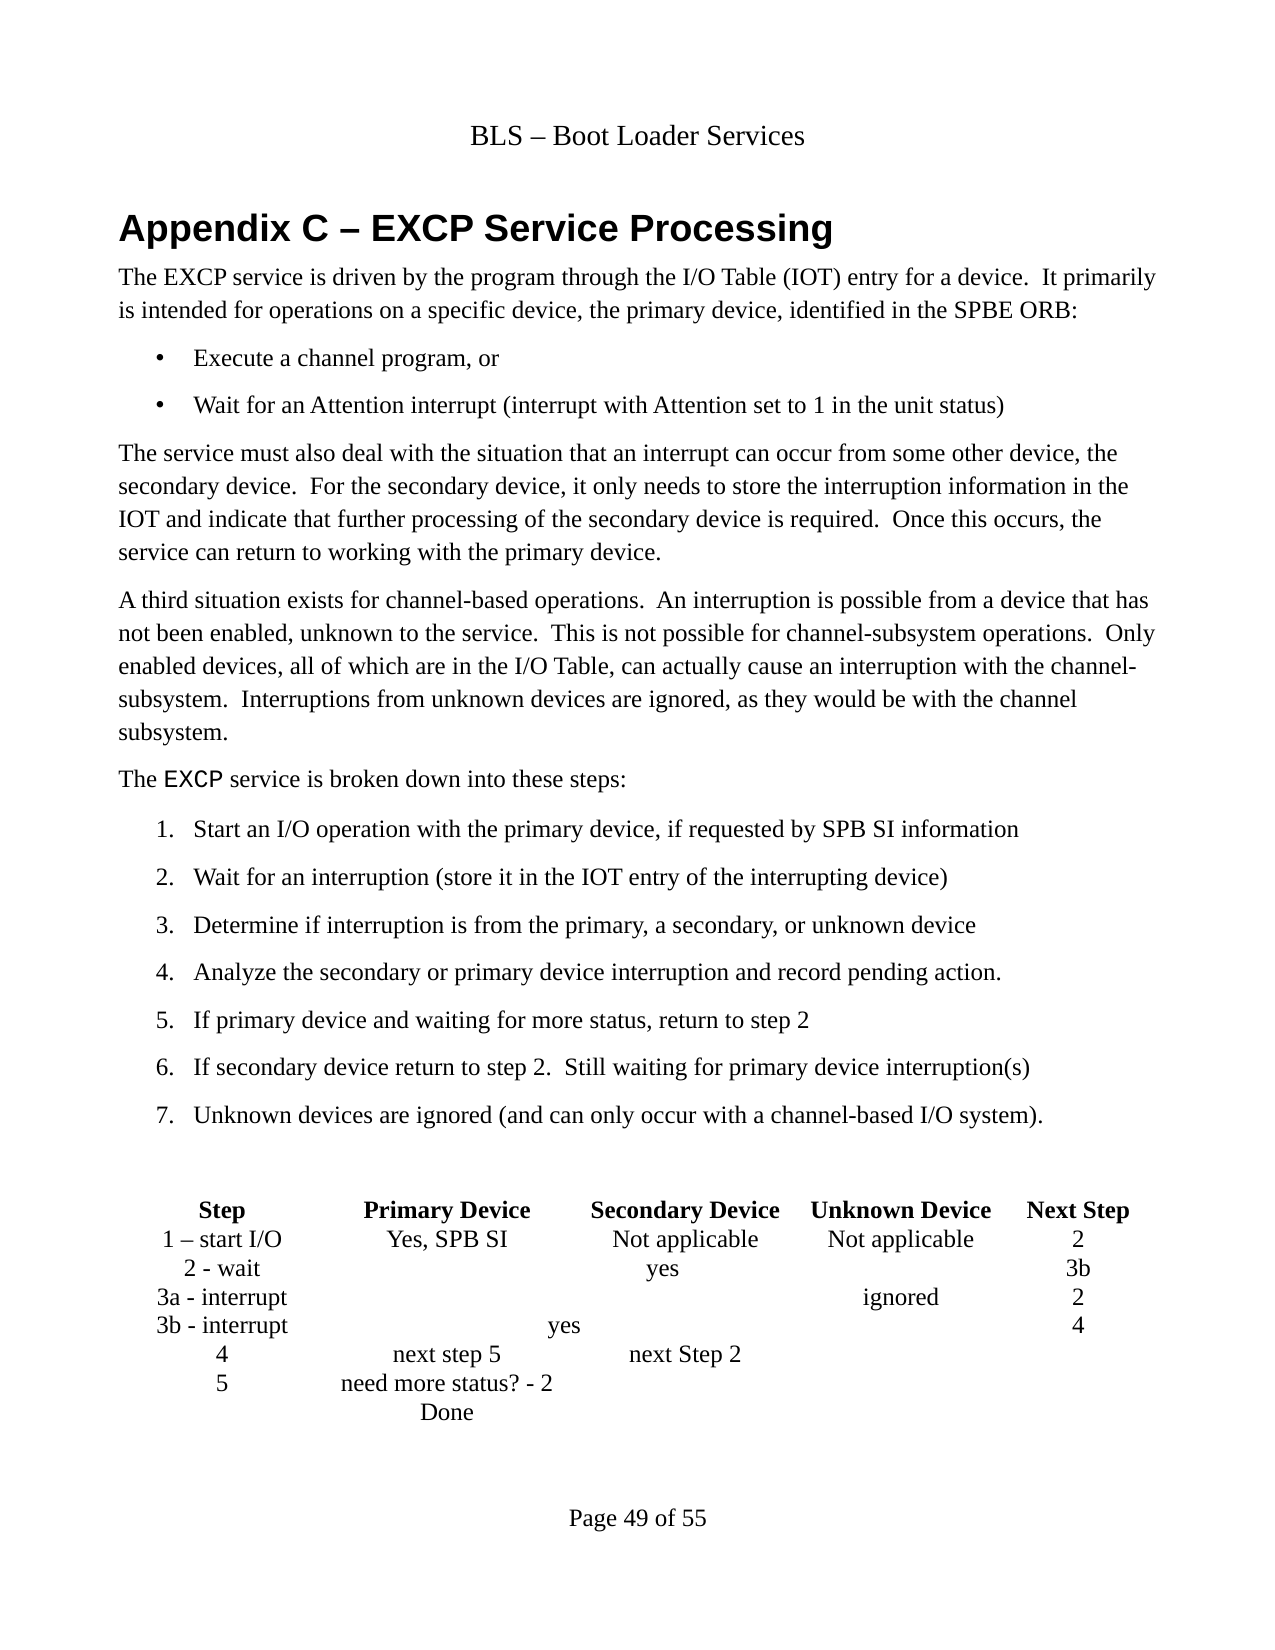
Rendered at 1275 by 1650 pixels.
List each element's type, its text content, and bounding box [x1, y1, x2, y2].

table_cell [802, 1310, 999, 1339]
list If primary device and waiting for more status, return to step 2 [156, 1005, 1157, 1034]
table_cell 3b [999, 1253, 1157, 1282]
table_cell Not applicable [568, 1224, 802, 1253]
list Unknown devices are ignored (and can only occur with a channel-based I/O system). [156, 1100, 1157, 1129]
table_cell [802, 1339, 999, 1368]
table_cell 2 - wait [118, 1253, 326, 1282]
table_cell [999, 1368, 1157, 1397]
table_cell yes [326, 1253, 999, 1282]
table_header Primary Device [326, 1195, 568, 1224]
text The service must also deal with the situation that an interrupt can occur from some other device, the secondary device. For the secondary device, it only needs to store the interruption information in the IOT and indicate that further processing of the secondary device is required. Once this occurs, the service can return to working with the primary device. [118, 438, 1157, 566]
text A third situation exists for channel-based operations. An interruption is possible from a device that has not been enabled, unknown to the service. This is not possible for channel-subsystem operations. Only enabled devices, all of which are in the I/O Table, can actually cause an interruption with the channel-subsystem. Interruptions from unknown devices are ignored, as they would be with the channel subsystem. [118, 585, 1157, 746]
text The EXCP service is driven by the program through the I/O Table (IOT) entry for a device. It primarily is intended for operations on a specific device, the primary device, identified in the SPBE ORB: [118, 262, 1157, 324]
table_cell [568, 1368, 802, 1397]
table_cell 4 [118, 1339, 326, 1368]
table_cell [999, 1397, 1157, 1425]
list Wait for an interruption (store it in the IOT entry of the interrupting device) [156, 862, 1157, 891]
table_cell [999, 1339, 1157, 1368]
list If secondary device return to step 2. Still waiting for primary device interruption(s) [156, 1052, 1157, 1081]
table_cell Not applicable [802, 1224, 999, 1253]
text The EXCP service is broken down into these steps: [118, 764, 1157, 795]
table_header Secondary Device [568, 1195, 802, 1224]
table_cell [118, 1397, 326, 1425]
table_cell need more status? - 2 [326, 1368, 568, 1397]
table_cell 2 [999, 1282, 1157, 1310]
table_cell [802, 1397, 999, 1425]
table_header Step [118, 1195, 326, 1224]
table_cell 4 [999, 1310, 1157, 1339]
table_cell next Step 2 [568, 1339, 802, 1368]
list Execute a channel program, or [156, 343, 1157, 372]
table_cell [568, 1282, 802, 1310]
list Determine if interruption is from the primary, a secondary, or unknown device [156, 910, 1157, 938]
table_cell ignored [802, 1282, 999, 1310]
table_header Next Step [999, 1195, 1157, 1224]
table_cell 1 – start I/O [118, 1224, 326, 1253]
table_cell Done [326, 1397, 568, 1425]
list Analyze the secondary or primary device interruption and record pending action. [156, 957, 1157, 986]
table_cell 2 [999, 1224, 1157, 1253]
subtitle Appendix C – EXCP Service Processing [118, 206, 1157, 250]
table_header Unknown Device [802, 1195, 999, 1224]
table_cell next step 5 [326, 1339, 568, 1368]
list Start an I/O operation with the primary device, if requested by SPB SI information [156, 814, 1157, 843]
table_cell [568, 1397, 802, 1425]
table_cell Yes, SPB SI [326, 1224, 568, 1253]
table_cell 5 [118, 1368, 326, 1397]
table_cell 3b - interrupt [118, 1310, 326, 1339]
table_cell [326, 1282, 568, 1310]
table_cell yes [326, 1310, 802, 1339]
list Wait for an Attention interrupt (interrupt with Attention set to 1 in the unit status) [156, 391, 1157, 419]
table_cell [802, 1368, 999, 1397]
table_cell 3a - interrupt [118, 1282, 326, 1310]
